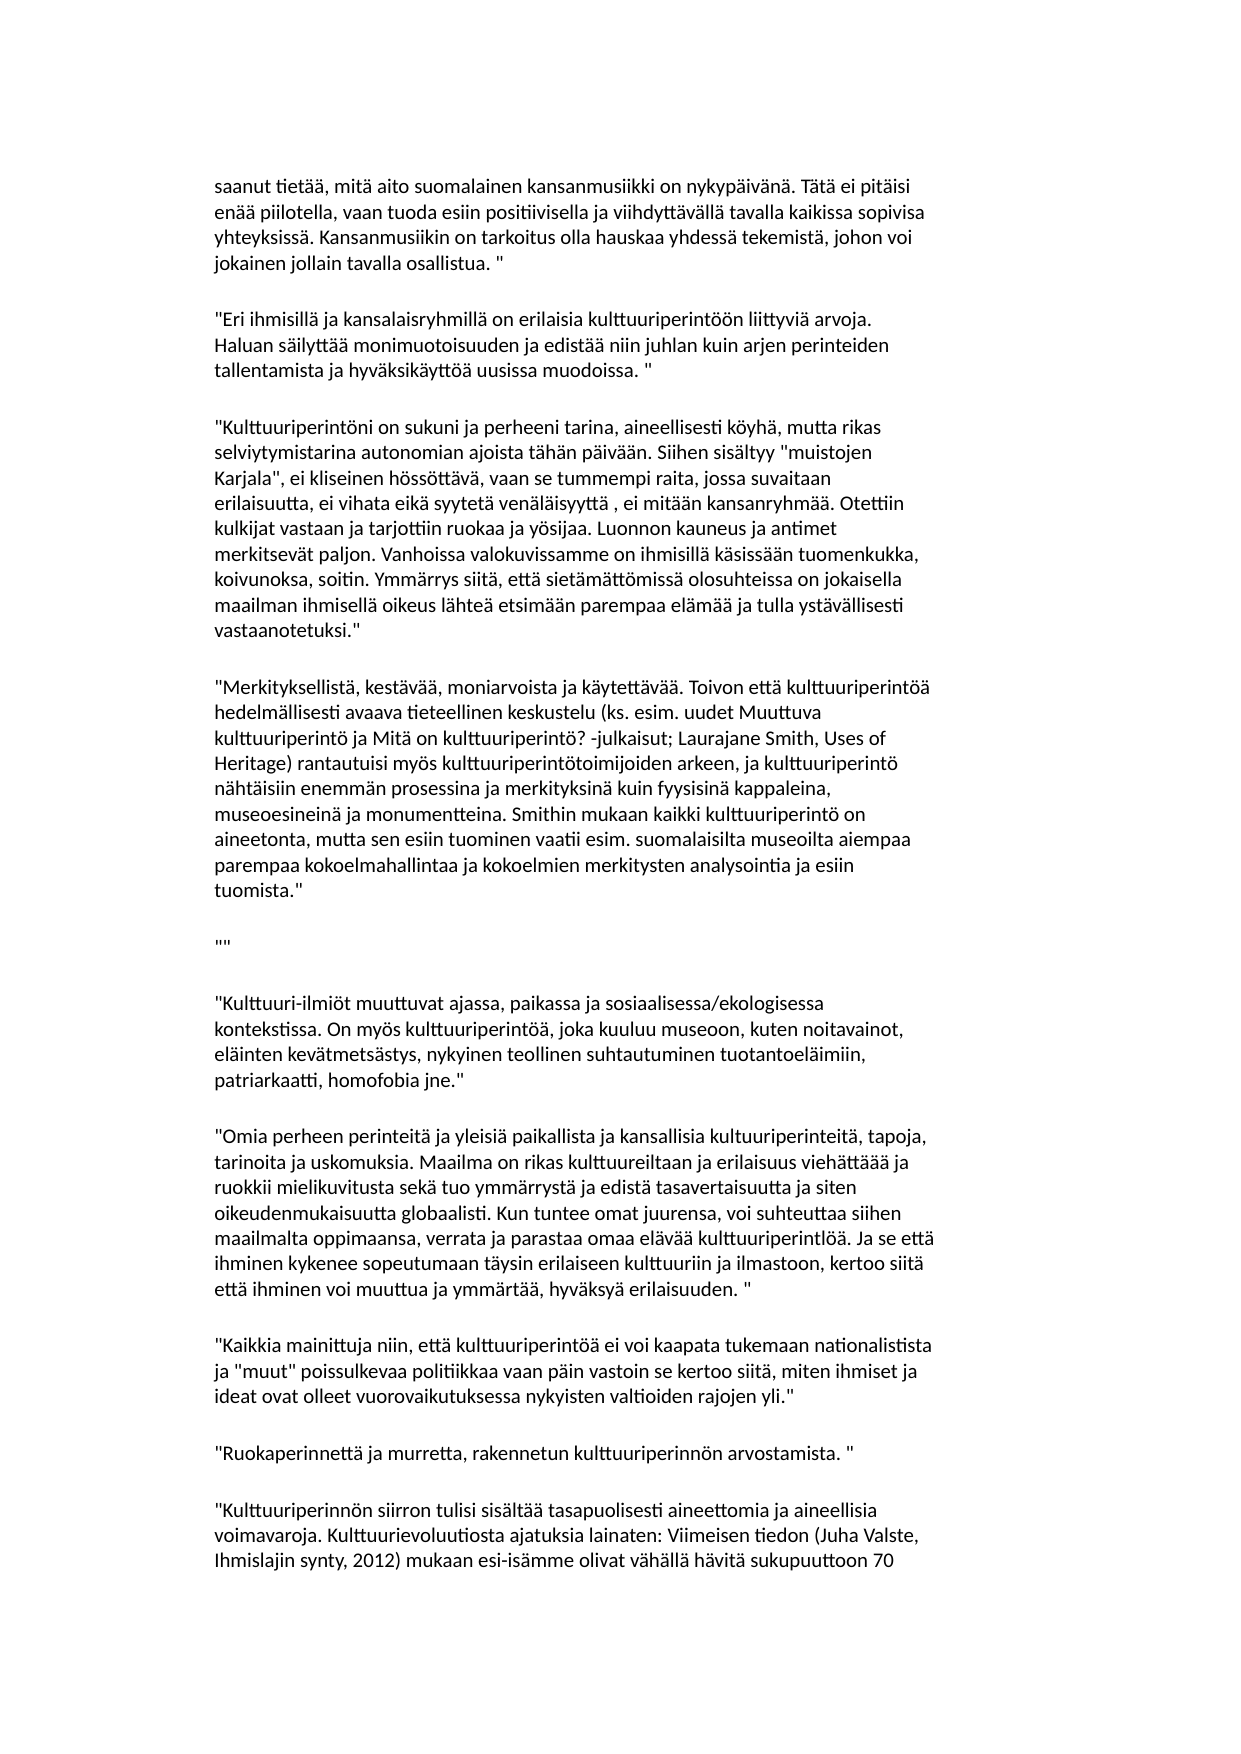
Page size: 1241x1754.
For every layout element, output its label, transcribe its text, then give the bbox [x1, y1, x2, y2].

table_cell "Omia perheen perinteitä ja yleisiä paikallista ja kansallisia kultuuriperinteitä, tapoja, tarinoita ja uskomuksia. Maailma on rikas kulttuureiltaan ja erilaisuus viehättäää ja ruokkii mielikuvitusta sekä tuo ymmärrystä ja edistä tasavertaisuutta ja siten oikeudenmukaisuutta globaalisti. Kun tuntee omat juurensa, voi suhteuttaa siihen maailmalta oppimaansa, verrata ja parastaa omaa elävää kulttuuriperintlöä. Ja se että ihminen kykenee sopeutumaan täysin erilaiseen kulttuuriin ja ilmastoon, kertoo siitä että ihminen voi muuttua ja ymmärtää, hyväksyä erilaisuuden. " [214, 1100, 952, 1309]
table_cell "Merkityksellistä, kestävää, moniarvoista ja käytettävää. Toivon että kulttuuriperintöä hedelmällisesti avaava tieteellinen keskustelu (ks. esim. uudet Muuttuva kulttuuriperintö ja Mitä on kulttuuriperintö? -julkaisut; Laurajane Smith, Uses of Heritage) rantautuisi myös kulttuuriperintötoimijoiden arkeen, ja kulttuuriperintö nähtäisiin enemmän prosessina ja merkityksinä kuin fyysisinä kappaleina, museoesineinä ja monumentteina. Smithin mukaan kaikki kulttuuriperintö on aineetonta, mutta sen esiin tuominen vaatii esim. suomalaisilta museoilta aiempaa parempaa kokoelmahallintaa ja kokoelmien merkitysten analysointia ja esiin tuomista." [214, 650, 952, 910]
table_cell "" [214, 910, 952, 967]
table_cell "Kulttuuri-ilmiöt muuttuvat ajassa, paikassa ja sosiaalisessa/ekologisessa kontekstissa. On myös kulttuuriperintöä, joka kuuluu museoon, kuten noitavainot, eläinten kevätmetsästys, nykyinen teollinen suhtautuminen tuotantoeläimiin, patriarkaatti, homofobia jne." [214, 967, 952, 1100]
table_cell "Ruokaperinnettä ja murretta, rakennetun kulttuuriperinnön arvostamista. " [214, 1417, 952, 1473]
table_cell "Kulttuuriperintöni on sukuni ja perheeni tarina, aineellisesti köyhä, mutta rikas selviytymistarina autonomian ajoista tähän päivään. Siihen sisältyy "muistojen Karjala", ei kliseinen hössöttävä, vaan se tummempi raita, jossa suvaitaan erilaisuutta, ei vihata eikä syytetä venäläisyyttä , ei mitään kansanryhmää. Otettiin kulkijat vastaan ja tarjottiin ruokaa ja yösijaa. Luonnon kauneus ja antimet merkitsevät paljon. Vanhoissa valokuvissamme on ihmisillä käsissään tuomenkukka, koivunoksa, soitin. Ymmärrys siitä, että sietämättömissä olosuhteissa on jokaisella maailman ihmisellä oikeus lähteä etsimään parempaa elämää ja tulla ystävällisesti vastaanotetuksi." [214, 390, 952, 650]
table_cell saanut tietää, mitä aito suomalainen kansanmusiikki on nykypäivänä. Tätä ei pitäisi enää piilotella, vaan tuoda esiin positiivisella ja viihdyttävällä tavalla kaikissa sopivisa yhteyksissä. Kansanmusiikin on tarkoitus olla hauskaa yhdessä tekemistä, johon voi jokainen jollain tavalla osallistua. " [214, 150, 952, 283]
table_cell "Eri ihmisillä ja kansalaisryhmillä on erilaisia kulttuuriperintöön liittyviä arvoja. Haluan säilyttää monimuotoisuuden ja edistää niin juhlan kuin arjen perinteiden tallentamista ja hyväksikäyttöä uusissa muodoissa. " [214, 283, 952, 390]
table_cell "Kulttuuriperinnön siirron tulisi sisältää tasapuolisesti aineettomia ja aineellisia voimavaroja. Kulttuurievoluutiosta ajatuksia lainaten: Viimeisen tiedon (Juha Valste, Ihmislajin synty, 2012) mukaan esi-isämme olivat vähällä hävitä sukupuuttoon 70 [214, 1473, 952, 1581]
table_cell "Kaikkia mainittuja niin, että kulttuuriperintöä ei voi kaapata tukemaan nationalistista ja "muut" poissulkevaa politiikkaa vaan päin vastoin se kertoo siitä, miten ihmiset ja ideat ovat olleet vuorovaikutuksessa nykyisten valtioiden rajojen yli." [214, 1309, 952, 1417]
